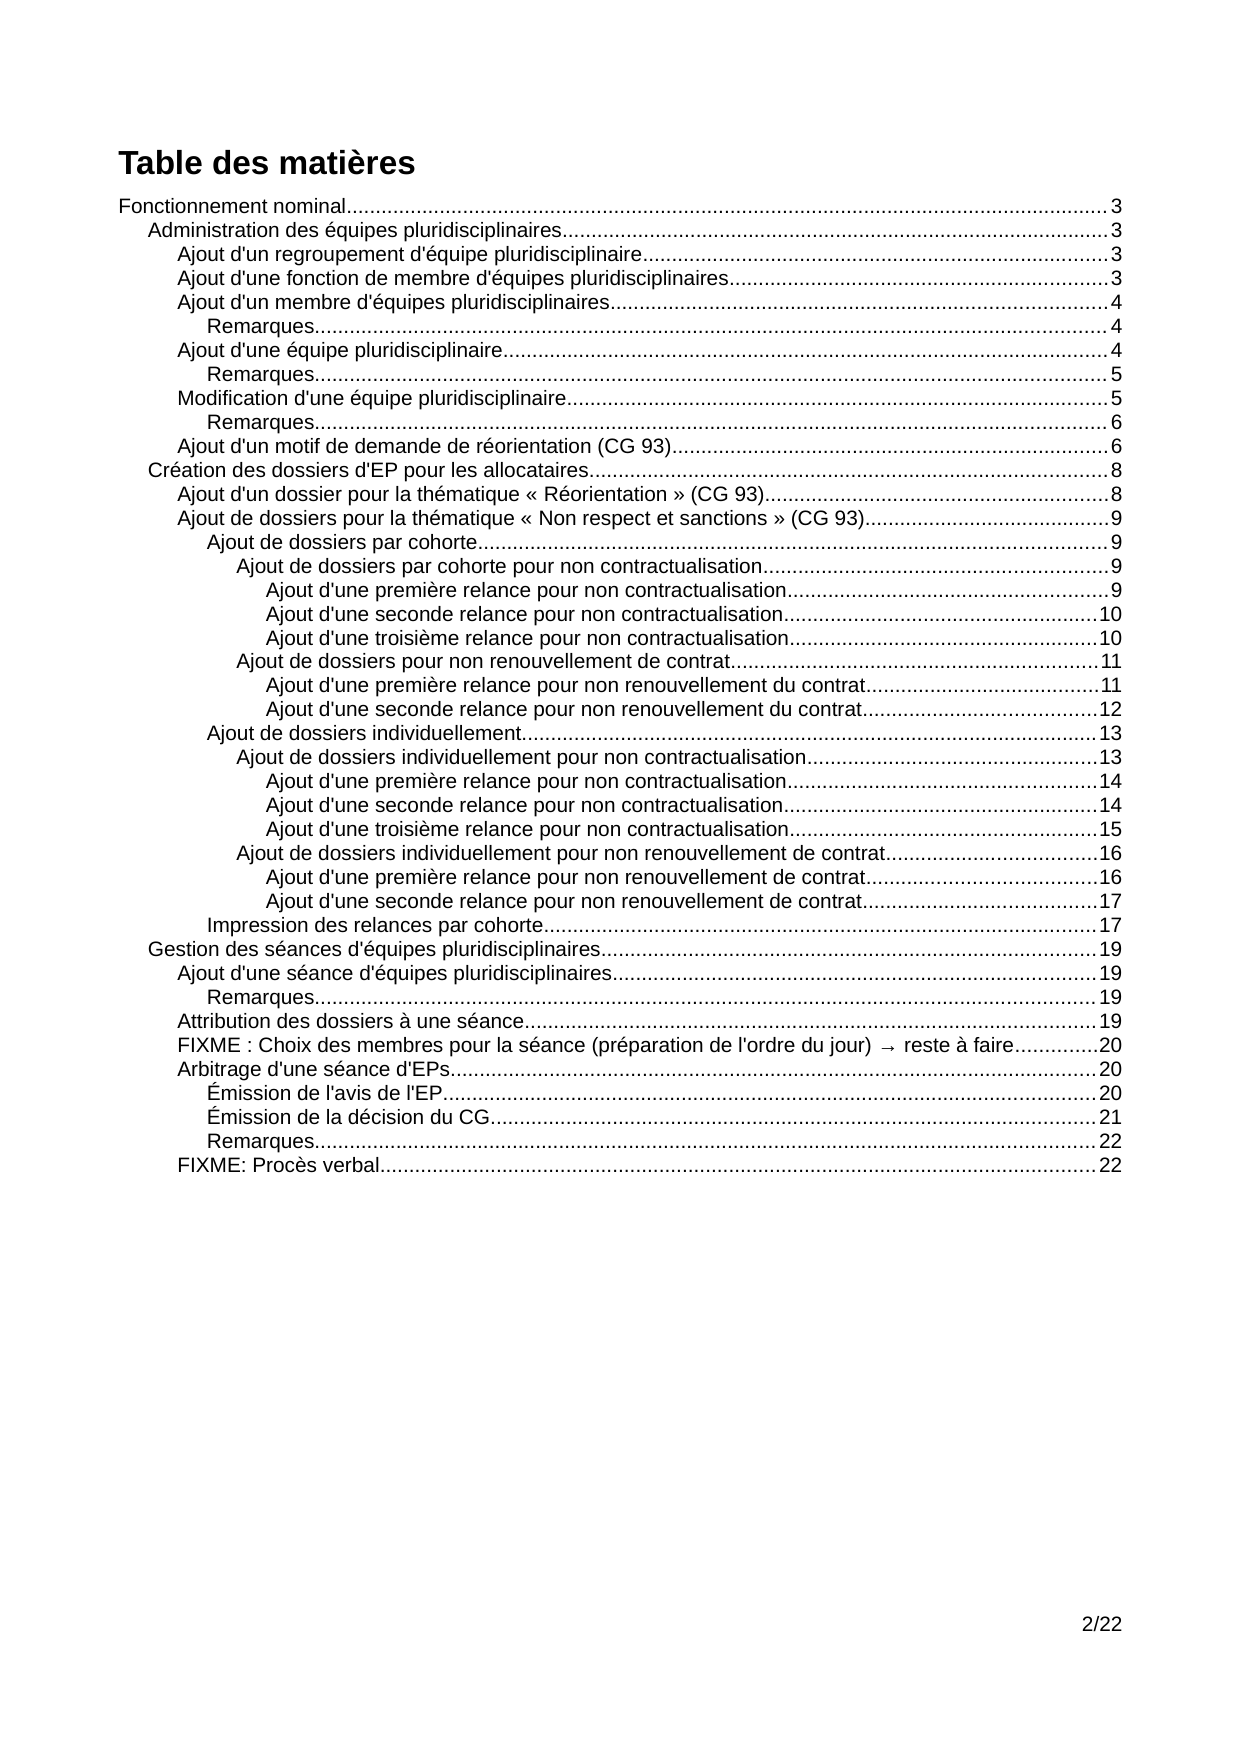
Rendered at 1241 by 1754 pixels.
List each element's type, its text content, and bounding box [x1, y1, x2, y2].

text Ajout d'une seconde relance pour non contractualisation 14 [266, 793, 1122, 817]
text Création des dossiers d'EP pour les allocataires 8 [148, 458, 1122, 482]
text Remarques 22 [207, 1128, 1122, 1152]
text Modification d'une équipe pluridisciplinaire 5 [177, 386, 1122, 410]
text Remarques 19 [207, 985, 1122, 1009]
text Ajout de dossiers individuellement pour non renouvellement de contrat 16 [236, 841, 1122, 865]
text Ajout d'une fonction de membre d'équipes pluridisciplinaires 3 [177, 266, 1122, 290]
text Ajout d'une seconde relance pour non renouvellement du contrat 12 [266, 697, 1122, 721]
text Ajout d'un motif de demande de réorientation (CG 93) 6 [177, 434, 1122, 458]
text Ajout d'une troisième relance pour non contractualisation 10 [266, 625, 1122, 649]
text Émission de la décision du CG 21 [207, 1104, 1122, 1128]
text Fonctionnement nominal 3 [118, 194, 1122, 218]
text Remarques 5 [207, 362, 1122, 386]
text Attribution des dossiers à une séance 19 [177, 1009, 1122, 1033]
text Ajout d'une première relance pour non renouvellement du contrat 11 [266, 673, 1122, 697]
text Ajout de dossiers par cohorte 9 [207, 529, 1122, 553]
text Impression des relances par cohorte 17 [207, 913, 1122, 937]
text Ajout d'un membre d'équipes pluridisciplinaires 4 [177, 290, 1122, 314]
text Remarques 4 [207, 314, 1122, 338]
text Arbitrage d'une séance d'EPs 20 [177, 1057, 1122, 1081]
text Ajout d'une troisième relance pour non contractualisation 15 [266, 817, 1122, 841]
text Ajout de dossiers individuellement 13 [207, 721, 1122, 745]
text Ajout de dossiers individuellement pour non contractualisation 13 [236, 745, 1122, 769]
text Remarques 6 [207, 410, 1122, 434]
text Ajout d'une séance d'équipes pluridisciplinaires 19 [177, 961, 1122, 985]
text Ajout d'une seconde relance pour non contractualisation 10 [266, 601, 1122, 625]
text Ajout d'un dossier pour la thématique « Réorientation » (CG 93) 8 [177, 482, 1122, 506]
text Ajout d'une première relance pour non contractualisation 9 [266, 577, 1122, 601]
text Ajout de dossiers pour la thématique « Non respect et sanctions » (CG 93) 9 [177, 506, 1122, 529]
text Émission de l'avis de l'EP 20 [207, 1081, 1122, 1104]
text FIXME: Procès verbal 22 [177, 1152, 1122, 1176]
text Ajout d'une première relance pour non contractualisation 14 [266, 769, 1122, 793]
text Ajout d'un regroupement d'équipe pluridisciplinaire 3 [177, 242, 1122, 266]
text Ajout d'une équipe pluridisciplinaire 4 [177, 338, 1122, 362]
text Ajout de dossiers pour non renouvellement de contrat 11 [236, 649, 1122, 673]
text Administration des équipes pluridisciplinaires 3 [148, 218, 1122, 242]
text Gestion des séances d'équipes pluridisciplinaires 19 [148, 937, 1122, 961]
text Ajout d'une seconde relance pour non renouvellement de contrat 17 [266, 889, 1122, 913]
text FIXME : Choix des membres pour la séance (préparation de l'ordre du jour) → reste à faire 20 [177, 1033, 1122, 1057]
subtitle Table des matières [118, 143, 1122, 182]
text Ajout de dossiers par cohorte pour non contractualisation 9 [236, 553, 1122, 577]
text Ajout d'une première relance pour non renouvellement de contrat 16 [266, 865, 1122, 889]
